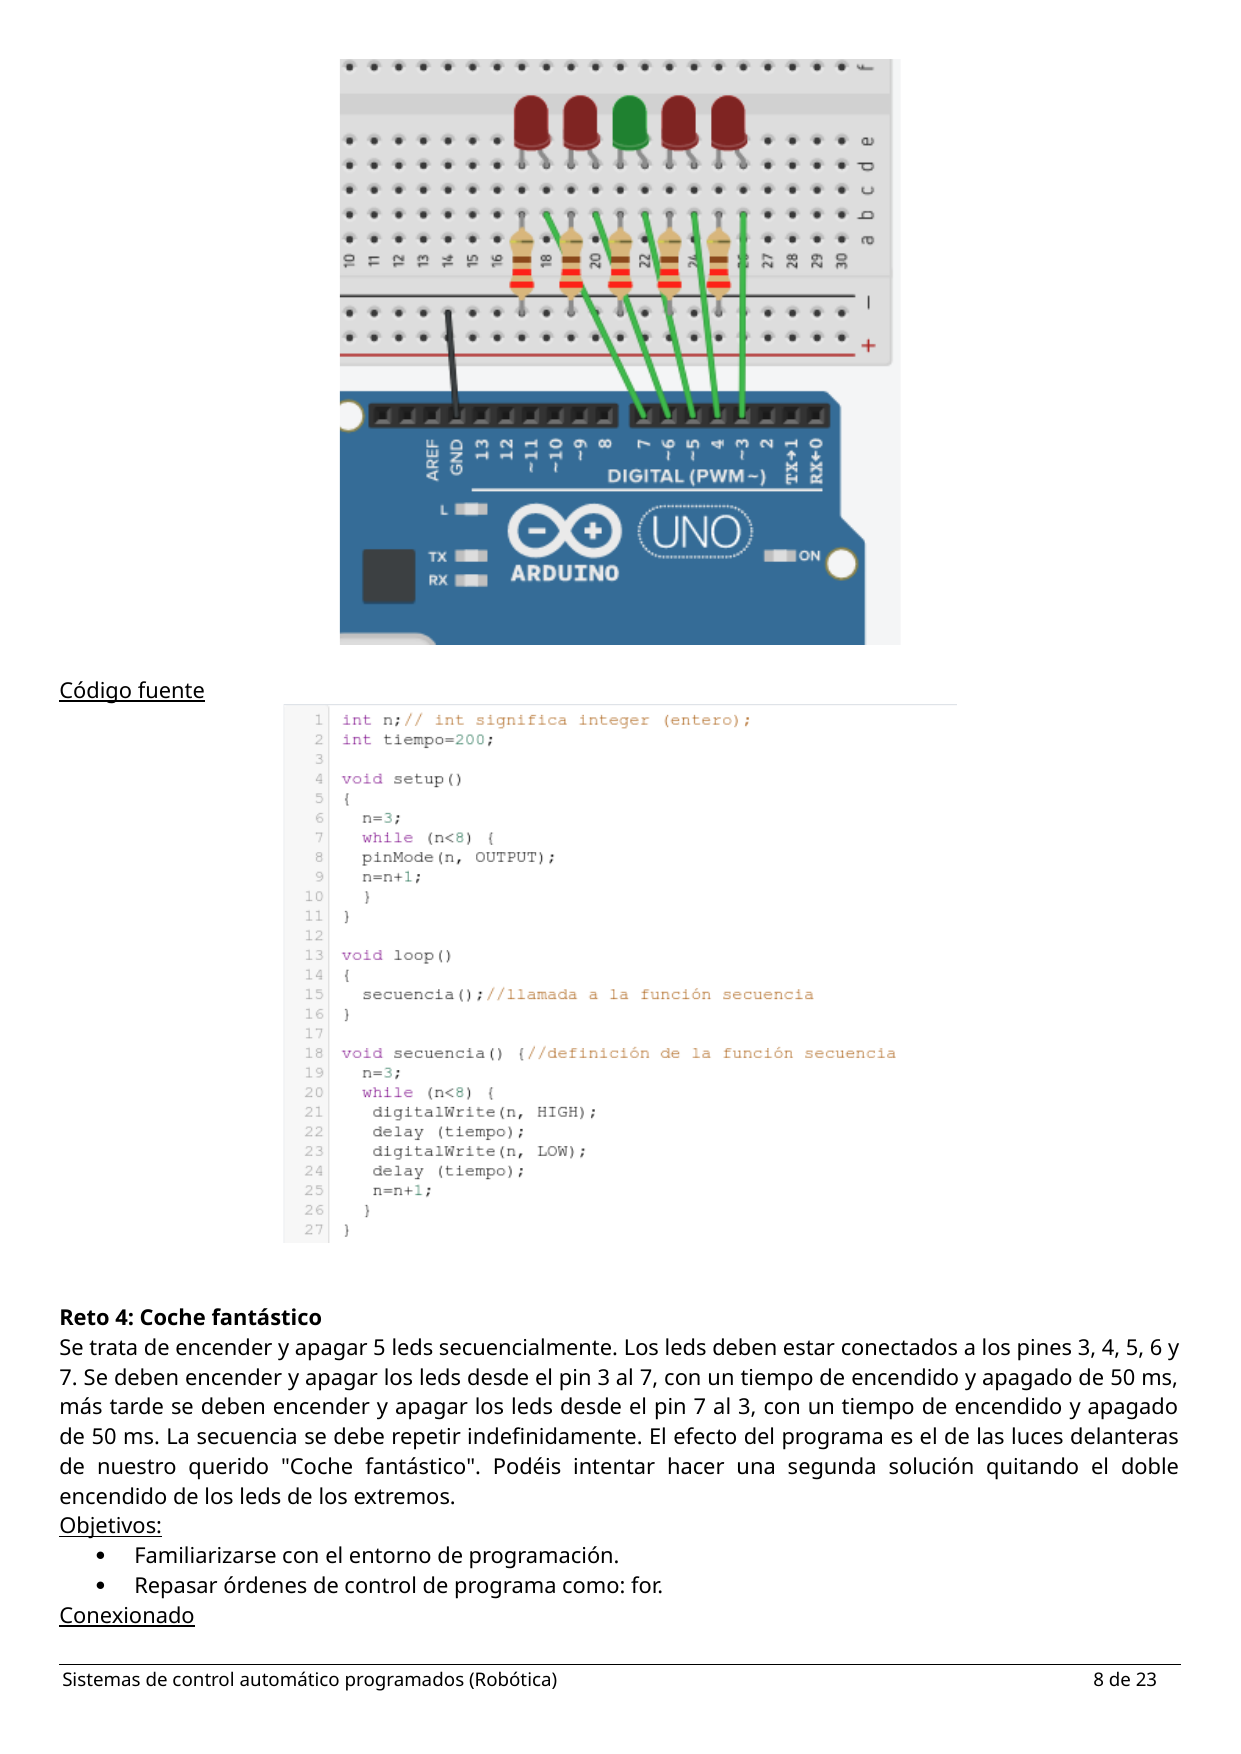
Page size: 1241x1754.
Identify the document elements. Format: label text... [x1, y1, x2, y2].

text Objetivos: [59, 1511, 1181, 1540]
text Se trata de encender y apagar 5 leds secuencialmente. Los leds deben estar conectados a los pines 3, 4, 5, 6 y 7. Se deben encender y apagar los leds desde el pin 3 al 7, con un tiempo de encendido y apagado de 50 ms, más tarde se deben encender y apagar los leds desde el pin 7 al 3, con un tiempo de encendido y apagado de 50 ms. La secuencia se debe repetir indefinidamente. El efecto del programa es el de las luces delanteras de nuestro querido "Coche fantástico". Podéis intentar hacer una segunda solución quitando el doble encendido de los leds de los extremos. [59, 1332, 1181, 1511]
picture [283, 704, 957, 1243]
list Reto 4: Coche fantástico [59, 1302, 1181, 1332]
list Familiarizarse con el entorno de programación. [97, 1540, 1181, 1570]
text Conexionado [59, 1600, 1181, 1630]
list Repasar órdenes de control de programa como: for. [97, 1570, 1181, 1600]
picture [339, 59, 901, 645]
list Código fuente [59, 675, 1181, 704]
